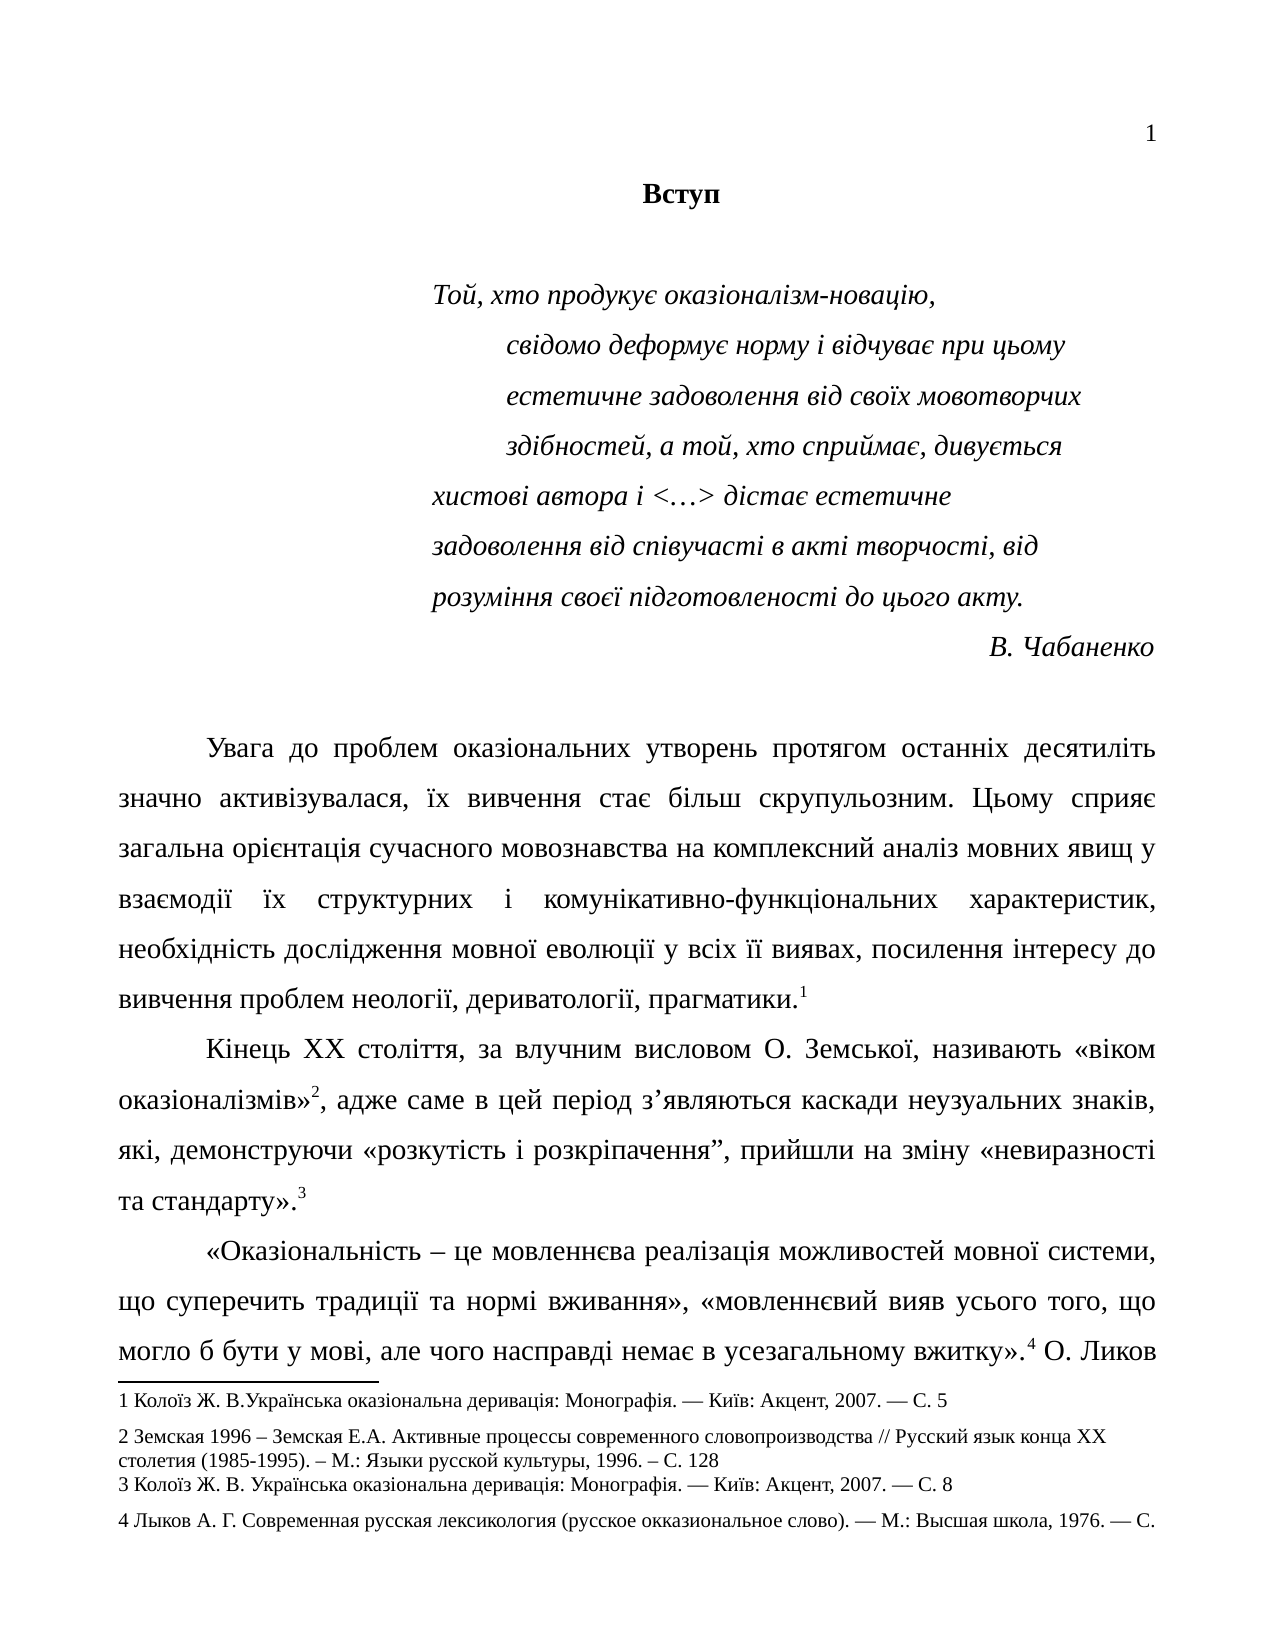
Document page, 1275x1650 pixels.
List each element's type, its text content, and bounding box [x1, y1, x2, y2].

text «Оказіональність – це мовленнєва реалізація можливостей мовної системи, що суперечить традиції та нормі вживання», «мовленнєвий вияв усього того, що могло б бути у мові, але чого насправді немає в усезагальному вжитку». О. Ликов протиставляє категорію оказіональності узуальності («категорія оказіональності виокремлена на тлі категорії узуальності та протиставляється їй»), кваліфікуючи останню як «найбільш загальне поняття, яке об’єднує в собі все усталене, звичне, природне у використанні відповідних одиниць певної мови». [118, 1233, 1157, 1367]
text В. Чабаненко [118, 629, 1157, 663]
text естетичне задоволення від своїх мовотворчих [118, 378, 1157, 411]
text Лыков А. Г. Современная русская лексикология (русское окказиональное слово). — М.: Высшая школа, 1976. — С. 78 [118, 1508, 1157, 1532]
text Вступ [118, 176, 1157, 210]
text хистові автора і <…> дістає естетичне [118, 478, 1157, 512]
text Кінець ХХ століття, за влучним висловом О. Земської, називають «віком оказіоналізмів», адже саме в цей період з’являються каскади неузуальних знаків, які, демонструючи «розкутість і розкріпачення”, прийшли на зміну «невиразності та стандарту». [118, 1032, 1157, 1216]
text задоволення від співучасті в акті творчості, від [118, 528, 1157, 562]
text Колоїз Ж. В.Українська оказіональна деривація: Монографія. — Київ: Акцент, 2007. — С. 5 [118, 1388, 1157, 1412]
text здібностей, а той, хто сприймає, дивується [118, 428, 1157, 461]
text Колоїз Ж. В. Українська оказіональна деривація: Монографія. — Київ: Акцент, 2007. — С. 8 [118, 1472, 1157, 1496]
text свідомо деформує норму і відчуває при цьому [118, 327, 1157, 361]
text розуміння своєї підготовленості до цього акту. [118, 579, 1157, 612]
text Увага до проблем оказіональних утворень протягом останніх десятиліть значно активізувалася, їх вивчення стає більш скрупульозним. Цьому сприяє загальна орієнтація сучасного мовознавства на комплексний аналіз мовних явищ у взаємодії їх структурних і комунікативно-функціональних характеристик, необхідність дослідження мовної еволюції у всіх її виявах, посилення інтересу до вивчення проблем неології, дериватології, прагматики. [118, 730, 1157, 1015]
text Земская 1996 – Земская Е.А. Активные процессы современного словопроизводства // Русский язык конца ХХ столетия (1985-1995). – М.: Языки русской культуры, 1996. – С. 128 [118, 1424, 1157, 1472]
text Той, хто продукує оказіоналізм-новацію, [118, 277, 1157, 311]
